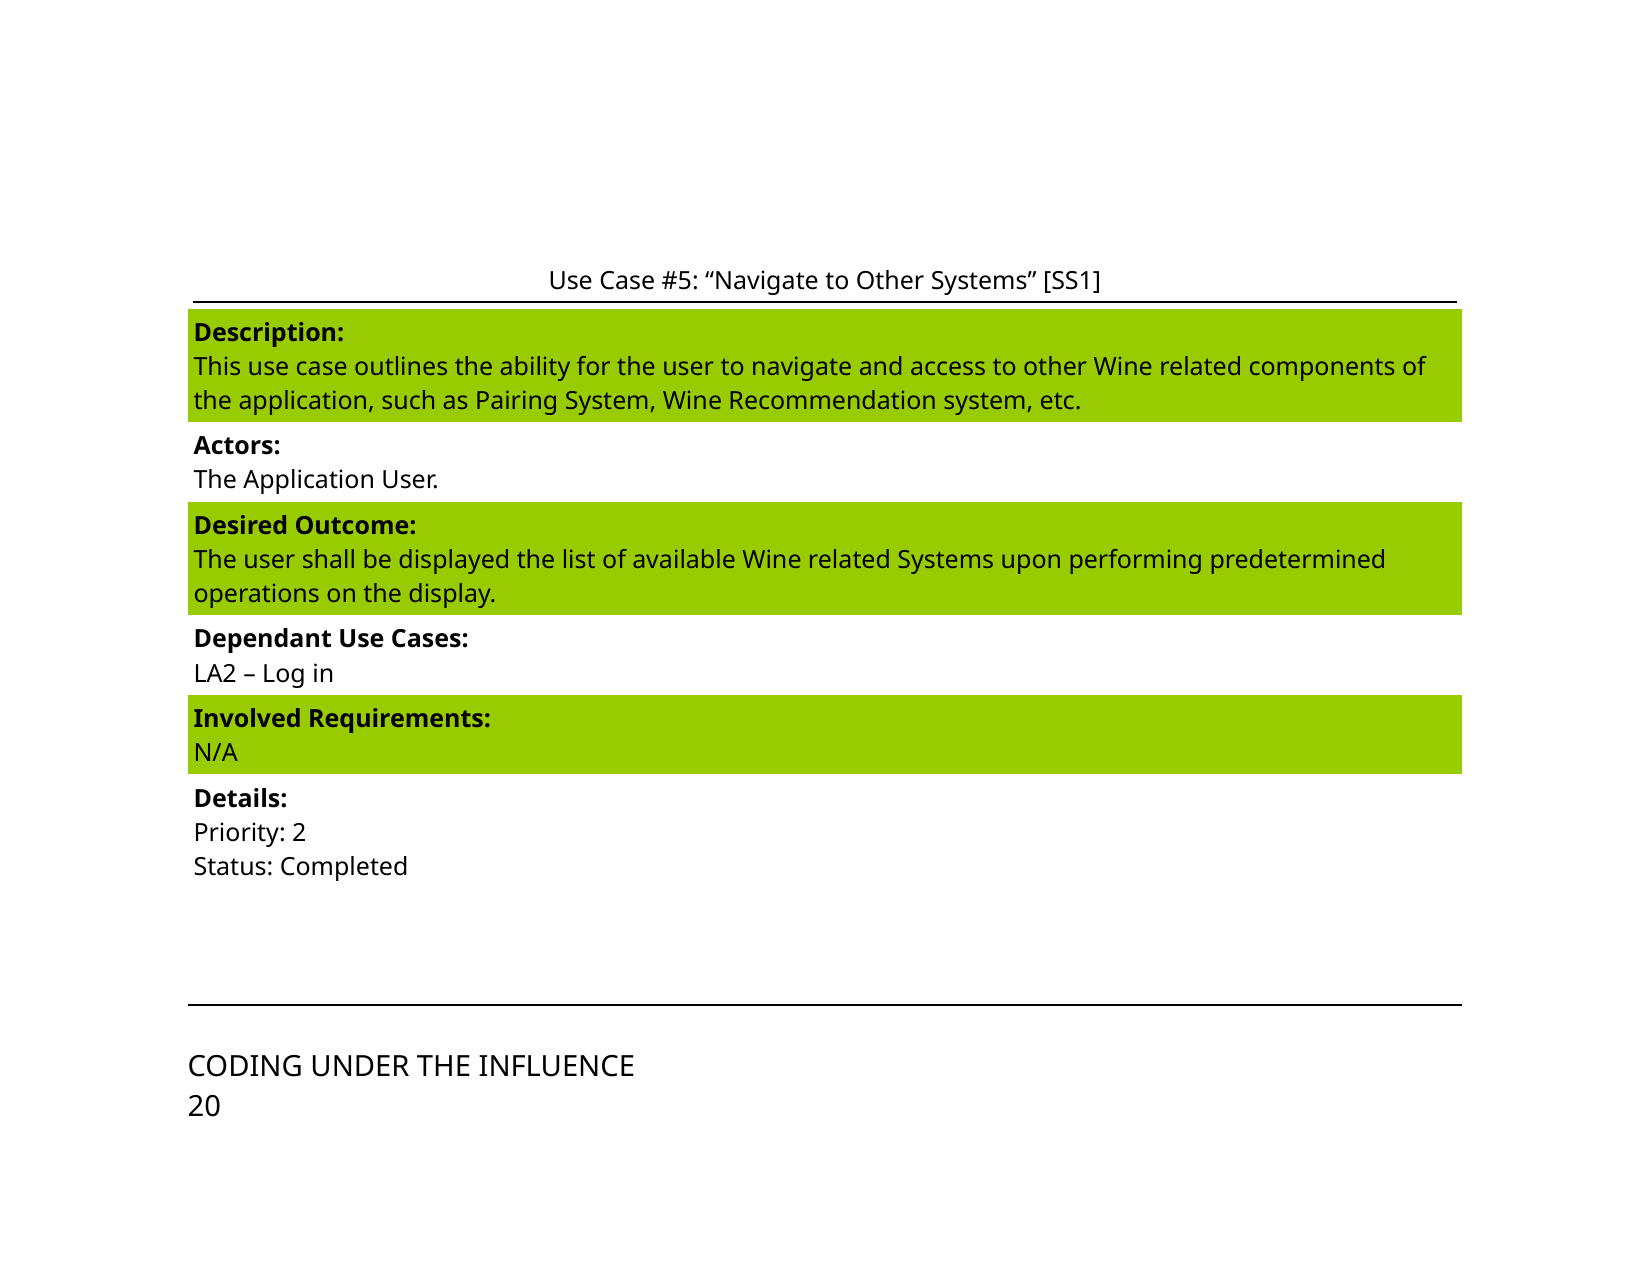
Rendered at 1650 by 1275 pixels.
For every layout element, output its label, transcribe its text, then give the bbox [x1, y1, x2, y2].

table_cell Involved Requirements: N/A [188, 695, 1462, 774]
table_cell Dependant Use Cases: LA2 – Log in [188, 615, 1462, 695]
table_cell Details: Priority: 2 Status: Completed [188, 775, 1462, 888]
table_cell Desired Outcome: The user shall be displayed the list of available Wine related Systems upon performing predetermined operations on the display. [188, 502, 1462, 615]
table_cell Description: This use case outlines the ability for the user to navigate and access to other Wine related components of the application, such as Pairing System, Wine Recommendation system, etc. [188, 309, 1462, 422]
table_header Use Case #5: “Navigate to Other Systems” [SS1] [188, 252, 1462, 308]
table_cell Actors: The Application User. [188, 422, 1462, 502]
